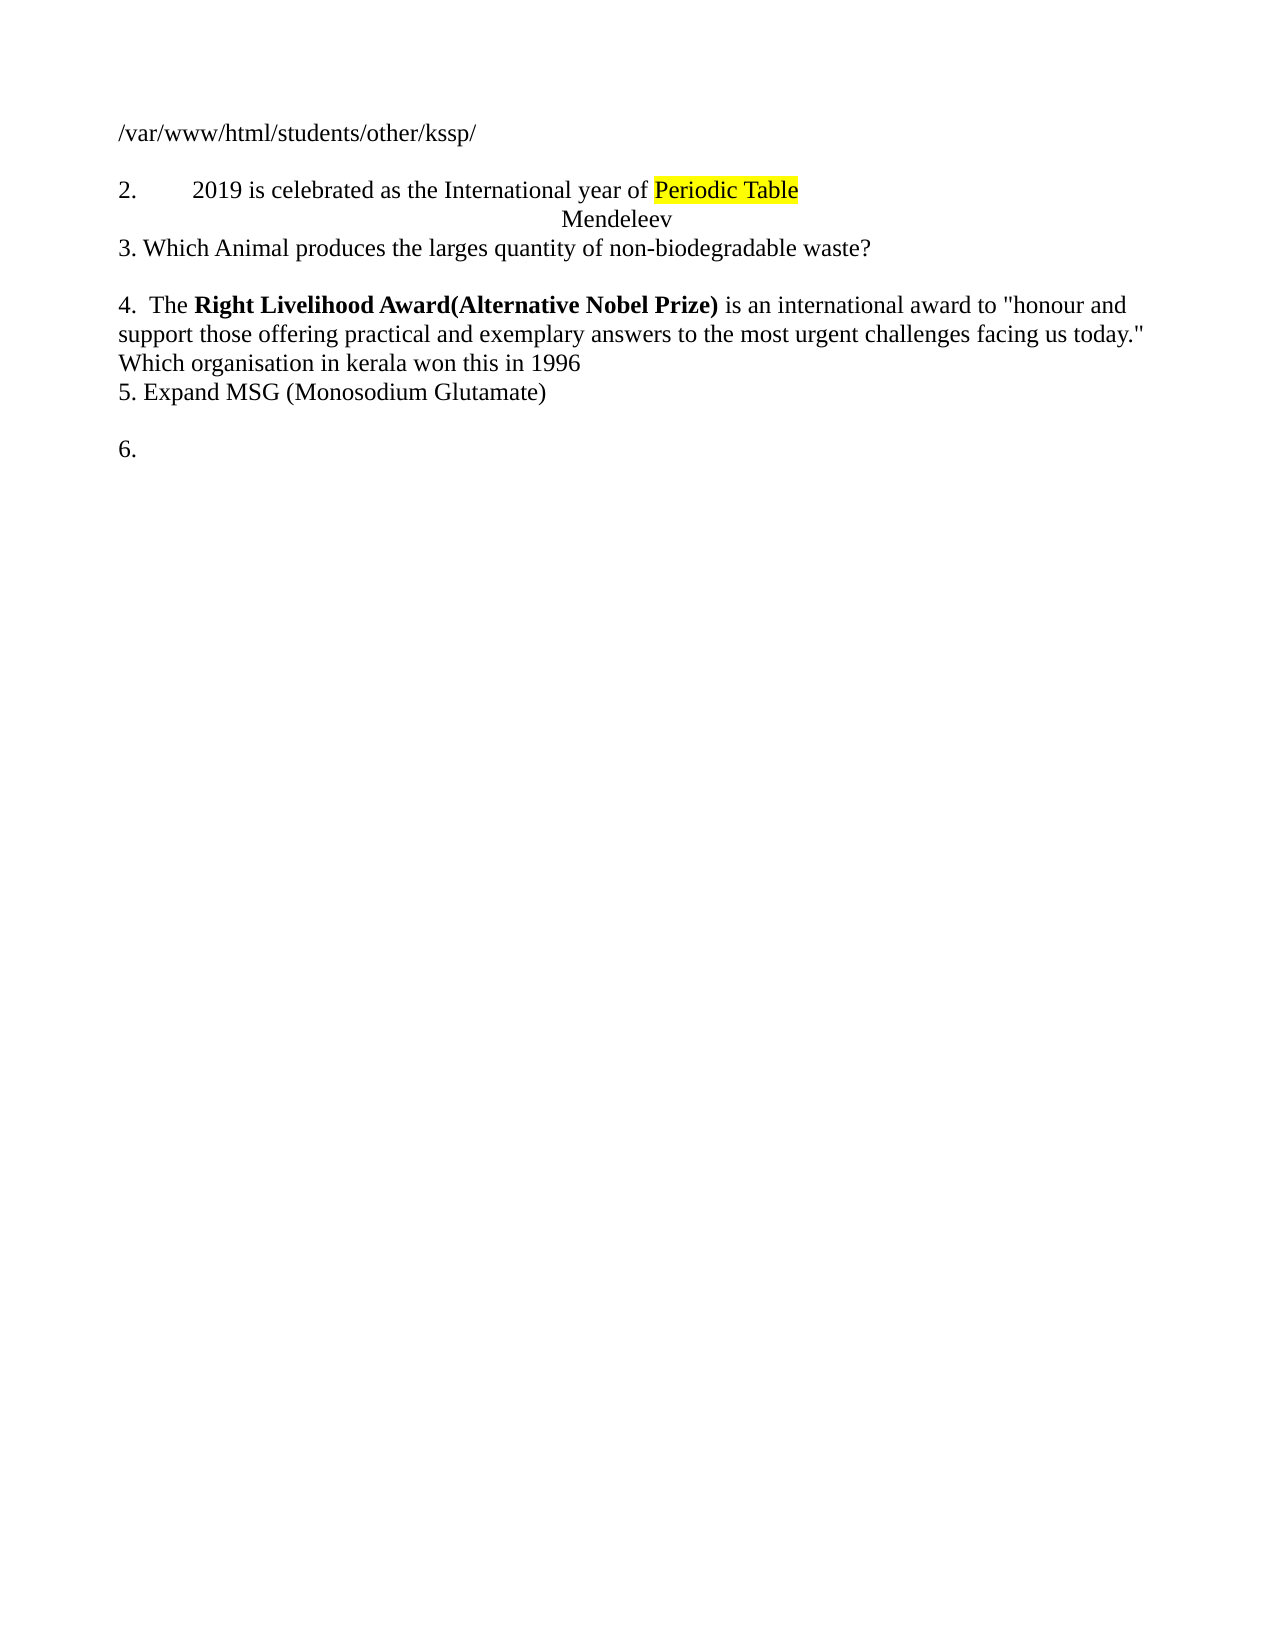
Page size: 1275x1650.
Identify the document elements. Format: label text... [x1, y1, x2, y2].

text /var/www/html/students/other/kssp/ [118, 118, 1157, 147]
text 6. [118, 434, 1157, 463]
text Mendeleev [118, 204, 1157, 233]
text 5. Expand MSG (Monosodium Glutamate) [118, 377, 1157, 406]
text 4. The Right Livelihood Award(Alternative Nobel Prize) is an international award to "honour and support those offering practical and exemplary answers to the most urgent challenges facing us today." Which organisation in kerala won this in 1996 [118, 291, 1157, 377]
text 3. Which Animal produces the larges quantity of non-biodegradable waste? [118, 233, 1157, 262]
text 2. 2019 is celebrated as the International year of Periodic Table [118, 176, 1157, 204]
